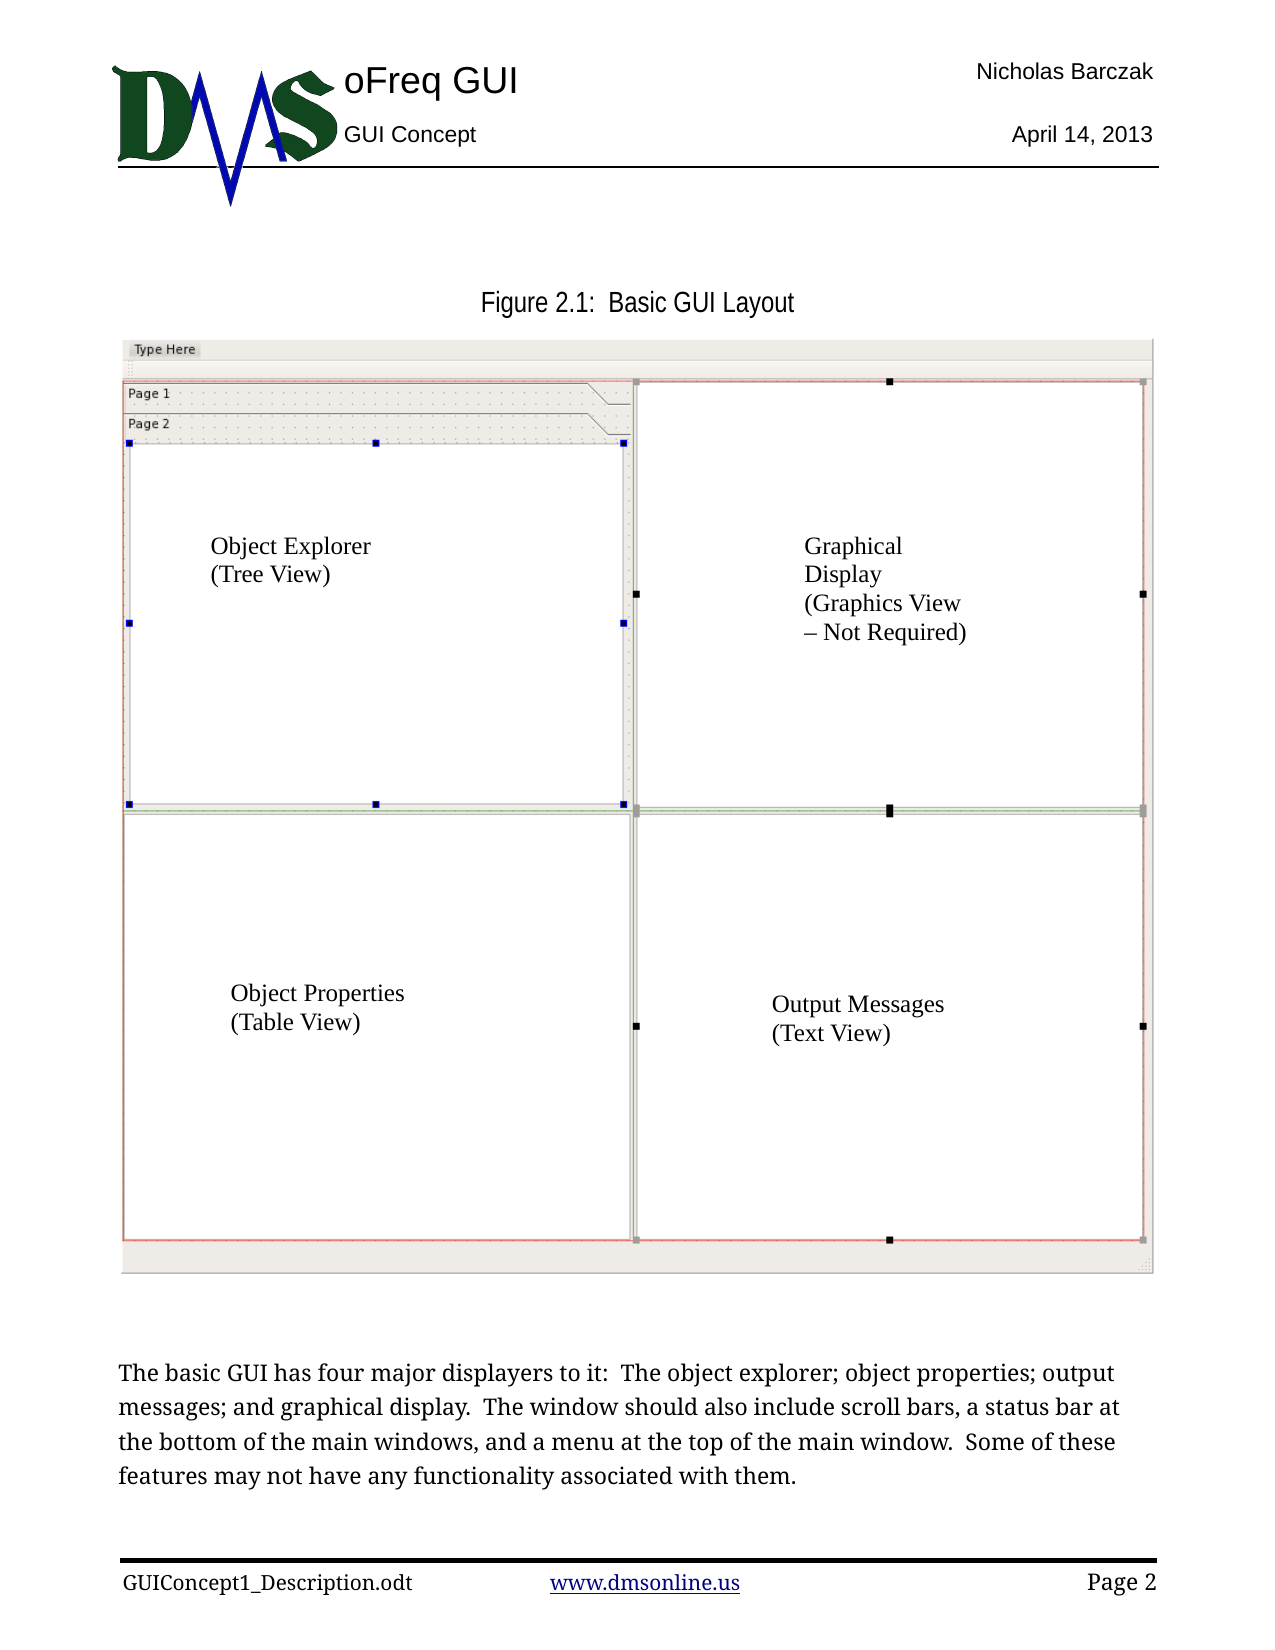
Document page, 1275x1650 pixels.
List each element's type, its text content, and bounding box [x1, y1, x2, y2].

text Figure 2.1: Basic GUI Layout [118, 286, 1157, 319]
picture [109, 61, 340, 209]
picture [118, 333, 1157, 1275]
text The basic GUI has four major displayers to it: The object explorer; object properties; output messages; and graphical display. The window should also include scroll bars, a status bar at the bottom of the main windows, and a menu at the top of the main window. Some of these features may not have any functionality associated with them. [118, 1357, 1157, 1491]
